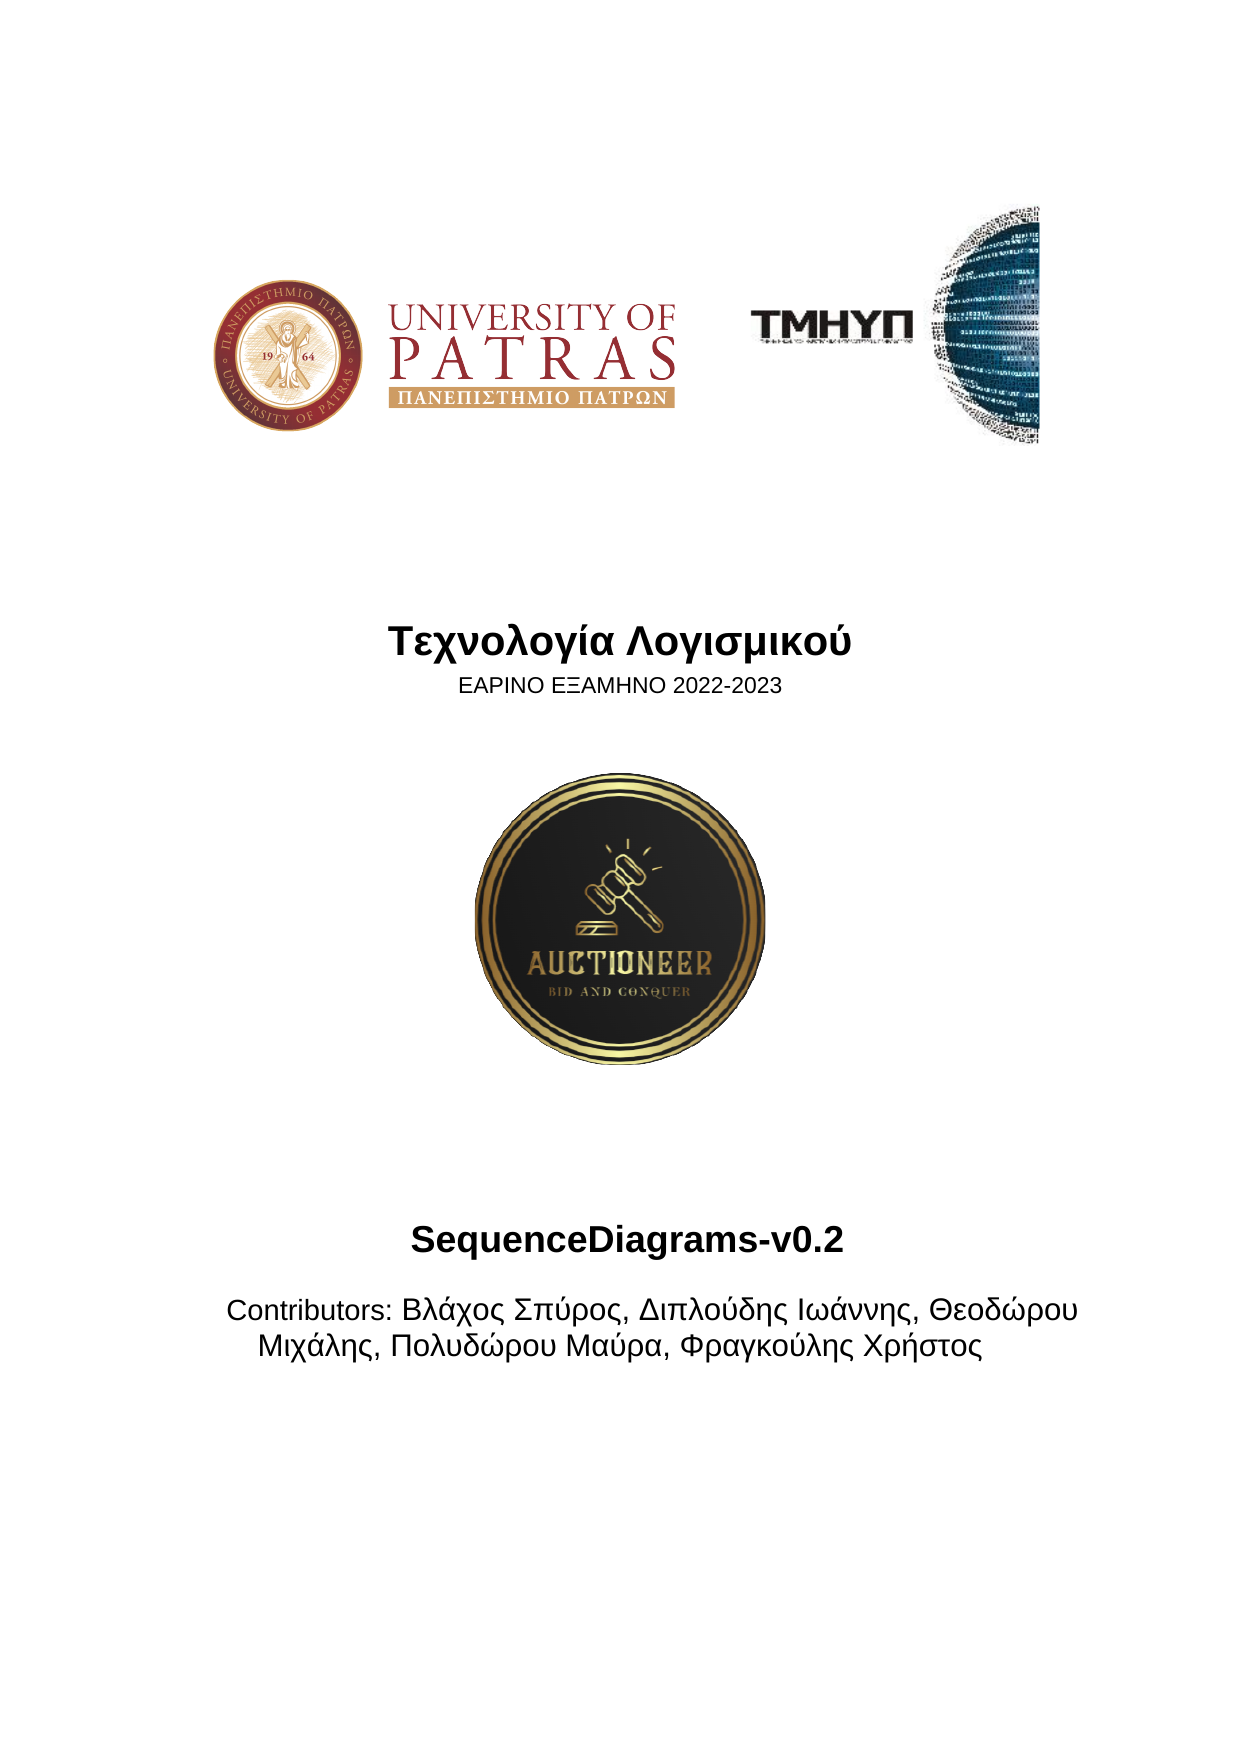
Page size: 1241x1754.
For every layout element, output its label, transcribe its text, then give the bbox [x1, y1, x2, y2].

text Contributors: Βλάχος Σπύρος, Διπλούδης Ιωάννης, Θεοδώρου Μιχάλης, Πολυδώρου Μαύρα, Φραγκούλης Χρήστος [150, 1291, 1090, 1363]
picture [474, 773, 766, 1065]
picture [200, 265, 689, 446]
text SequenceDiagrams-v0.2 [150, 1217, 1090, 1260]
text ΕΑΡΙΝΟ ΕΞΑΜΗΝΟ 2022-2023 [150, 672, 1090, 698]
picture [731, 191, 1041, 446]
text Τεχνολογία Λογισμικού [150, 617, 1090, 664]
